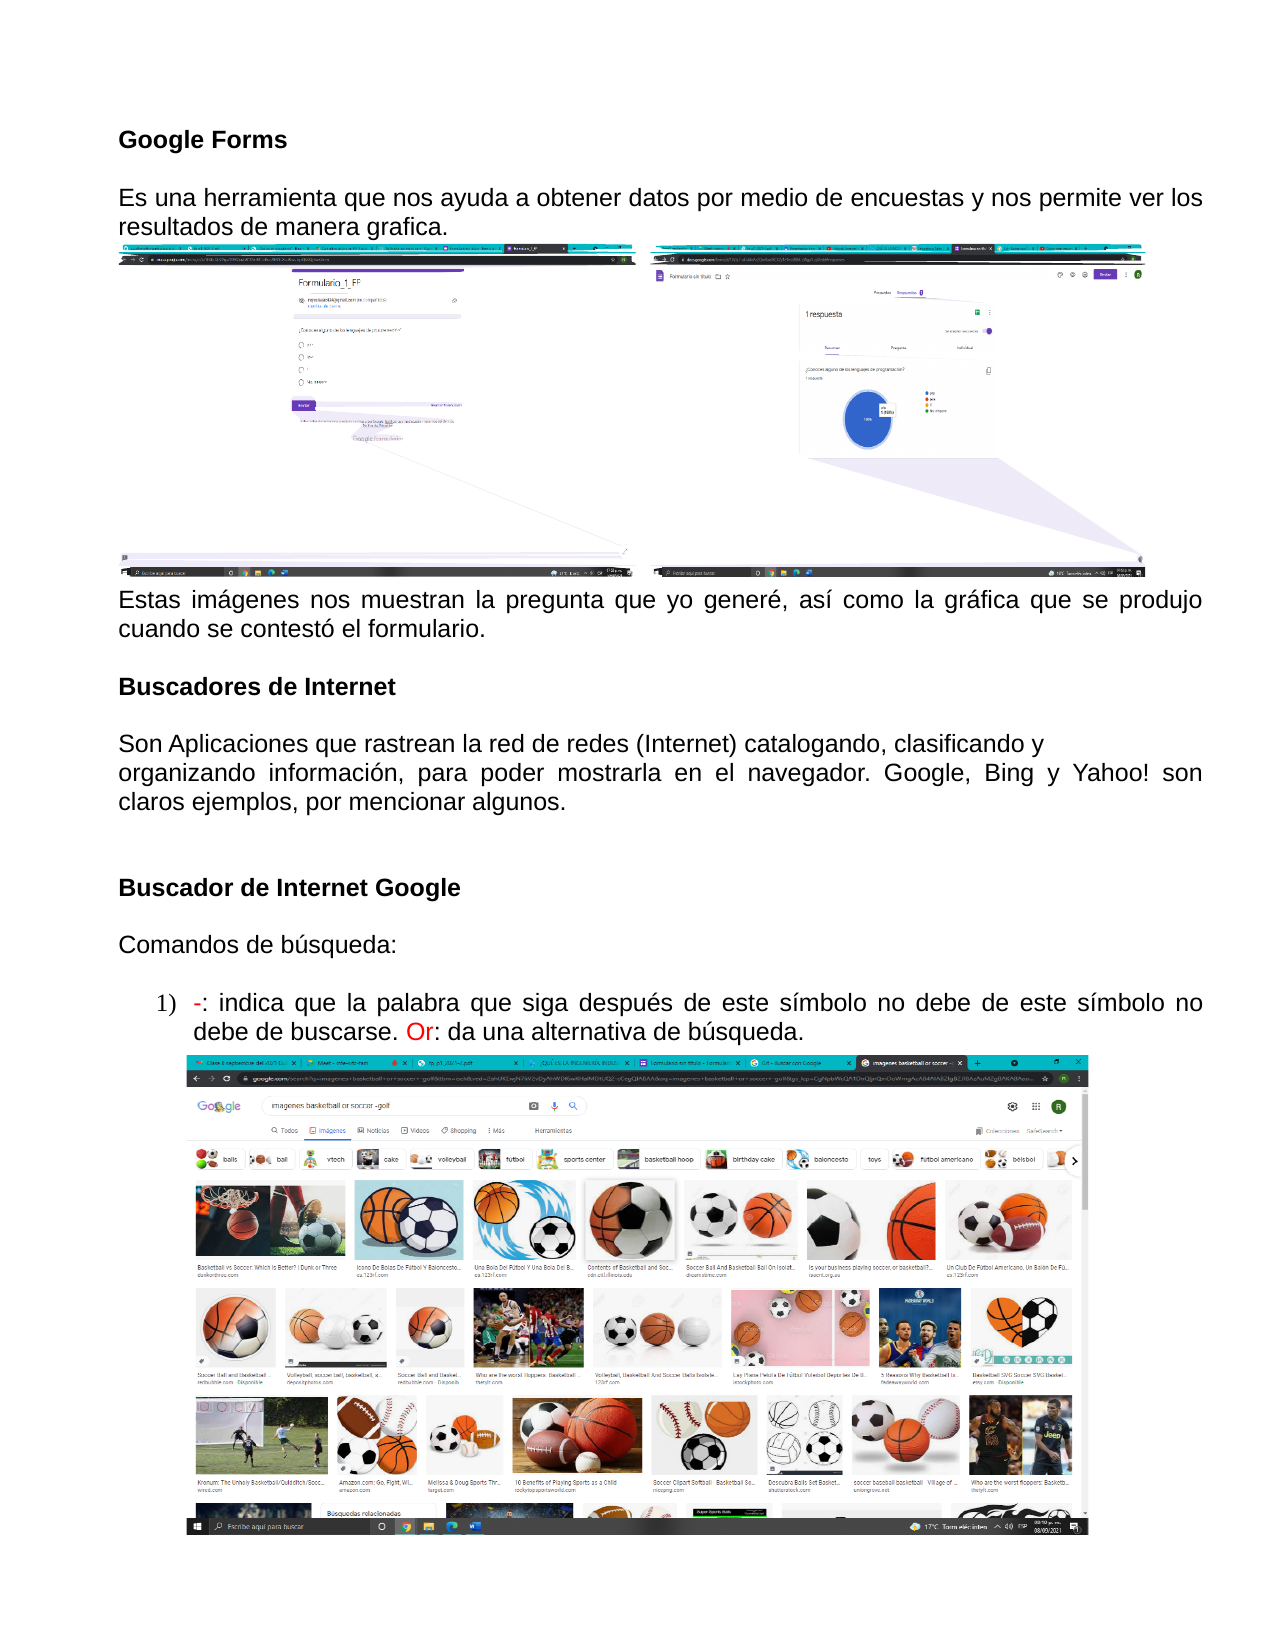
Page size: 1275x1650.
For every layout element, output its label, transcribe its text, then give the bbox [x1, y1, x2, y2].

text organizando información, para poder mostrarla en el navegador. Google, Bing y Yahoo! son claros ejemplos, por mencionar algunos. [118, 758, 1205, 815]
text Estas imágenes nos muestran la pregunta que yo generé, así como la gráfica que se produjo cuando se contestó el formulario. [118, 585, 1205, 643]
text Google Forms [118, 125, 1205, 154]
text Buscadores de Internet [118, 672, 1205, 700]
text Son Aplicaciones que rastrean la red de redes (Internet) catalogando, clasificando y [118, 729, 1205, 758]
list -: indica que la palabra que siga después de este símbolo no debe de este símbolo no debe de buscarse. Or: da una alternativa de búsqueda. [156, 988, 1205, 1045]
text Comandos de búsqueda: [118, 930, 1205, 959]
text Buscador de Internet Google [118, 873, 1205, 902]
text Es una herramienta que nos ayuda a obtener datos por medio de encuestas y nos permite ver los resultados de manera grafica. [118, 183, 1205, 240]
